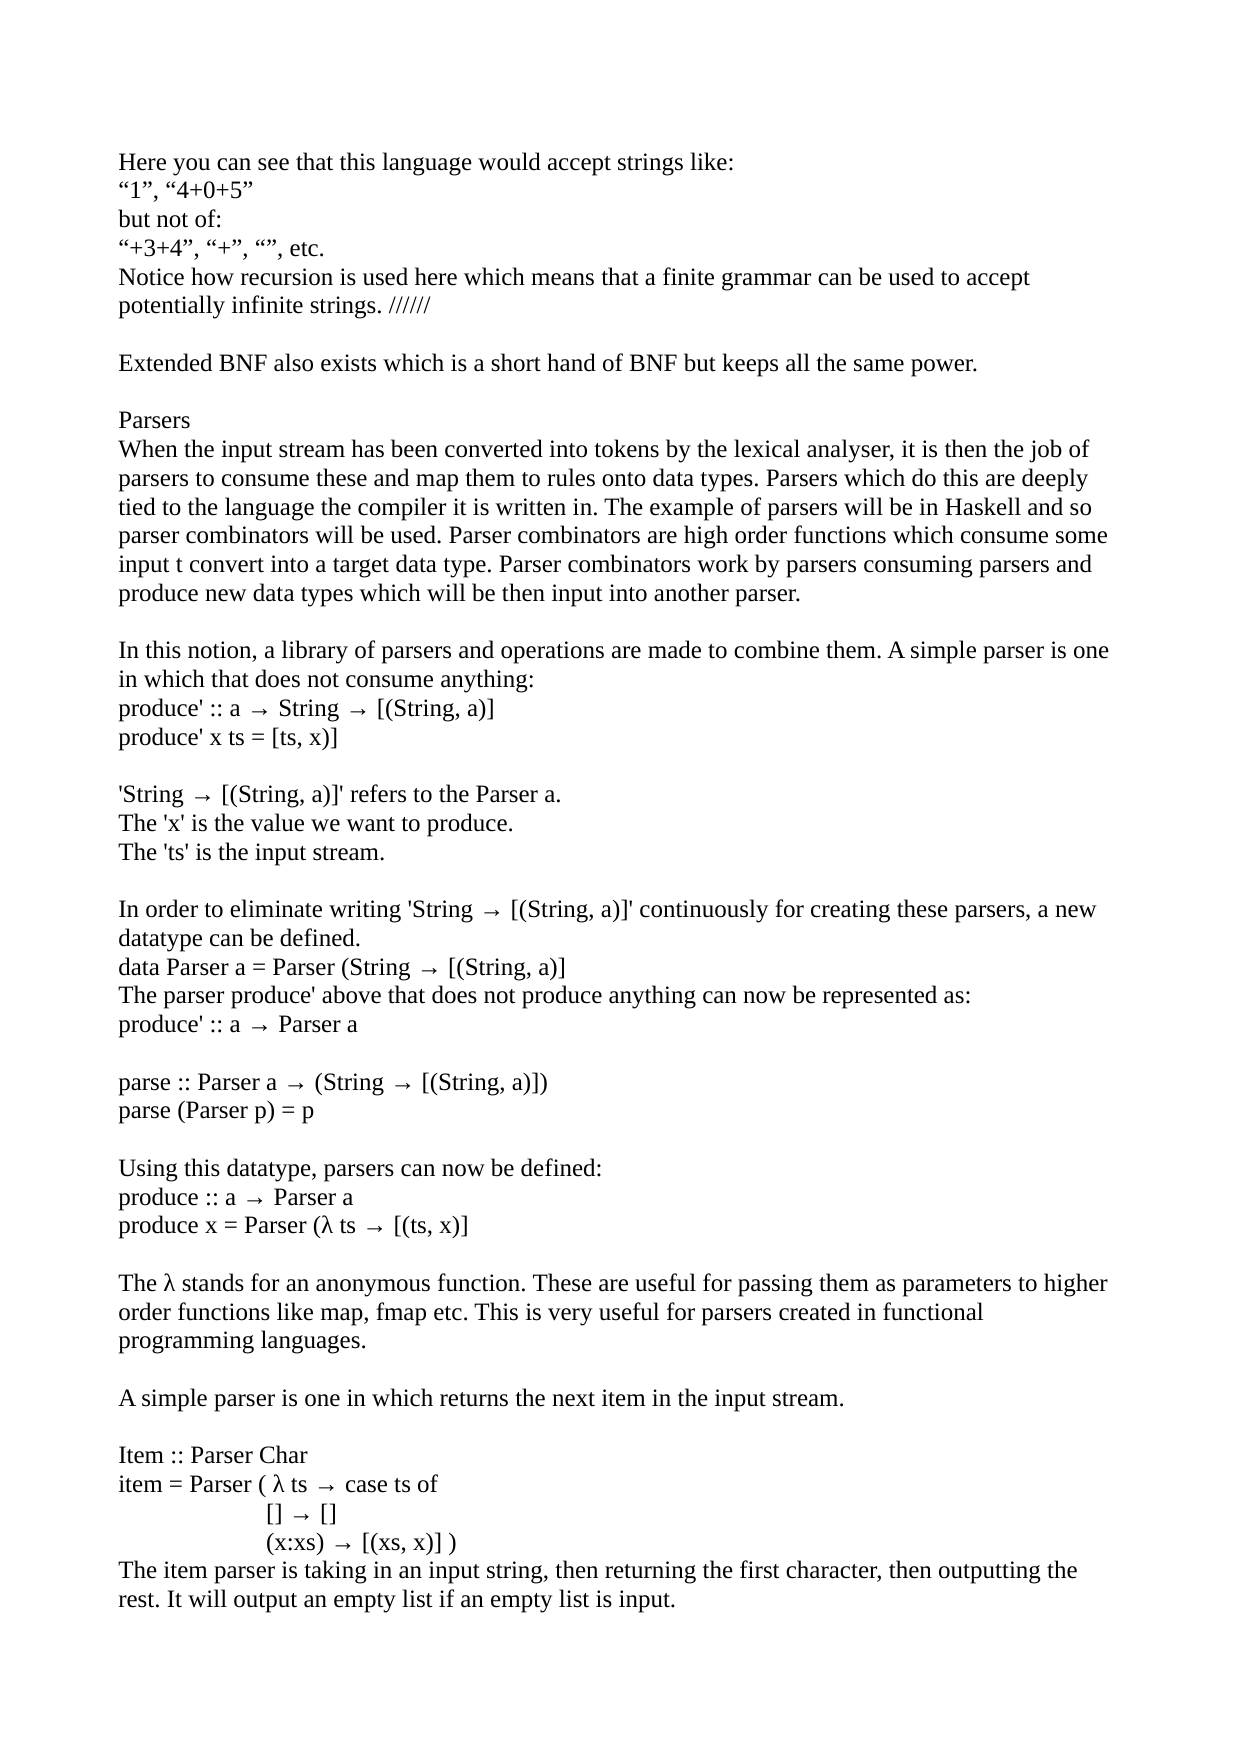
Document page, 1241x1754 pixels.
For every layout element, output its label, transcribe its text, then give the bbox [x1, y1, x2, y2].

text Notice how recursion is used here which means that a finite grammar can be used to accept potentially infinite strings. ////// [118, 262, 1122, 319]
text [] → [] [118, 1498, 1122, 1527]
text but not of: [118, 204, 1122, 233]
text 'String → [(String, a)]' refers to the Parser a. [118, 779, 1122, 808]
text Item :: Parser Char [118, 1441, 1122, 1469]
text “+3+4”, “+”, “”, etc. [118, 233, 1122, 262]
text The item parser is taking in an input string, then returning the first character, then outputting the rest. It will output an empty list if an empty list is input. [118, 1556, 1122, 1613]
text “1”, “4+0+5” [118, 176, 1122, 204]
text In order to eliminate writing 'String → [(String, a)]' continuously for creating these parsers, a new datatype can be defined. [118, 894, 1122, 952]
text produce :: a → Parser a [118, 1182, 1122, 1211]
text The parser produce' above that does not produce anything can now be represented as: [118, 981, 1122, 1009]
text Using this datatype, parsers can now be defined: [118, 1153, 1122, 1182]
text Here you can see that this language would accept strings like: [118, 147, 1122, 176]
text parse (Parser p) = p [118, 1096, 1122, 1124]
text A simple parser is one in which returns the next item in the input stream. [118, 1383, 1122, 1412]
text Extended BNF also exists which is a short hand of BNF but keeps all the same power. [118, 348, 1122, 377]
text The λ stands for an anonymous function. These are useful for passing them as parameters to higher order functions like map, fmap etc. This is very useful for parsers created in functional programming languages. [118, 1268, 1122, 1354]
text (x:xs) → [(xs, x)] ) [118, 1527, 1122, 1556]
text parse :: Parser a → (String → [(String, a)]) [118, 1067, 1122, 1096]
text produce x = Parser (λ ts → [(ts, x)] [118, 1211, 1122, 1239]
text produce' x ts = [ts, x)] [118, 722, 1122, 751]
text produce' :: a → Parser a [118, 1009, 1122, 1038]
text item = Parser ( λ ts → case ts of [118, 1469, 1122, 1498]
text Parsers [118, 406, 1122, 434]
text In this notion, a library of parsers and operations are made to combine them. A simple parser is one in which that does not consume anything: produce' :: a → String → [(String, a)] [118, 636, 1122, 722]
text The 'x' is the value we want to produce. [118, 808, 1122, 837]
text When the input stream has been converted into tokens by the lexical analyser, it is then the job of parsers to consume these and map them to rules onto data types. Parsers which do this are deeply tied to the language the compiler it is written in. The example of parsers will be in Haskell and so parser combinators will be used. Parser combinators are high order functions which consume some input t convert into a target data type. Parser combinators work by parsers consuming parsers and produce new data types which will be then input into another parser. [118, 434, 1122, 607]
text The 'ts' is the input stream. [118, 837, 1122, 866]
text data Parser a = Parser (String → [(String, a)] [118, 952, 1122, 981]
